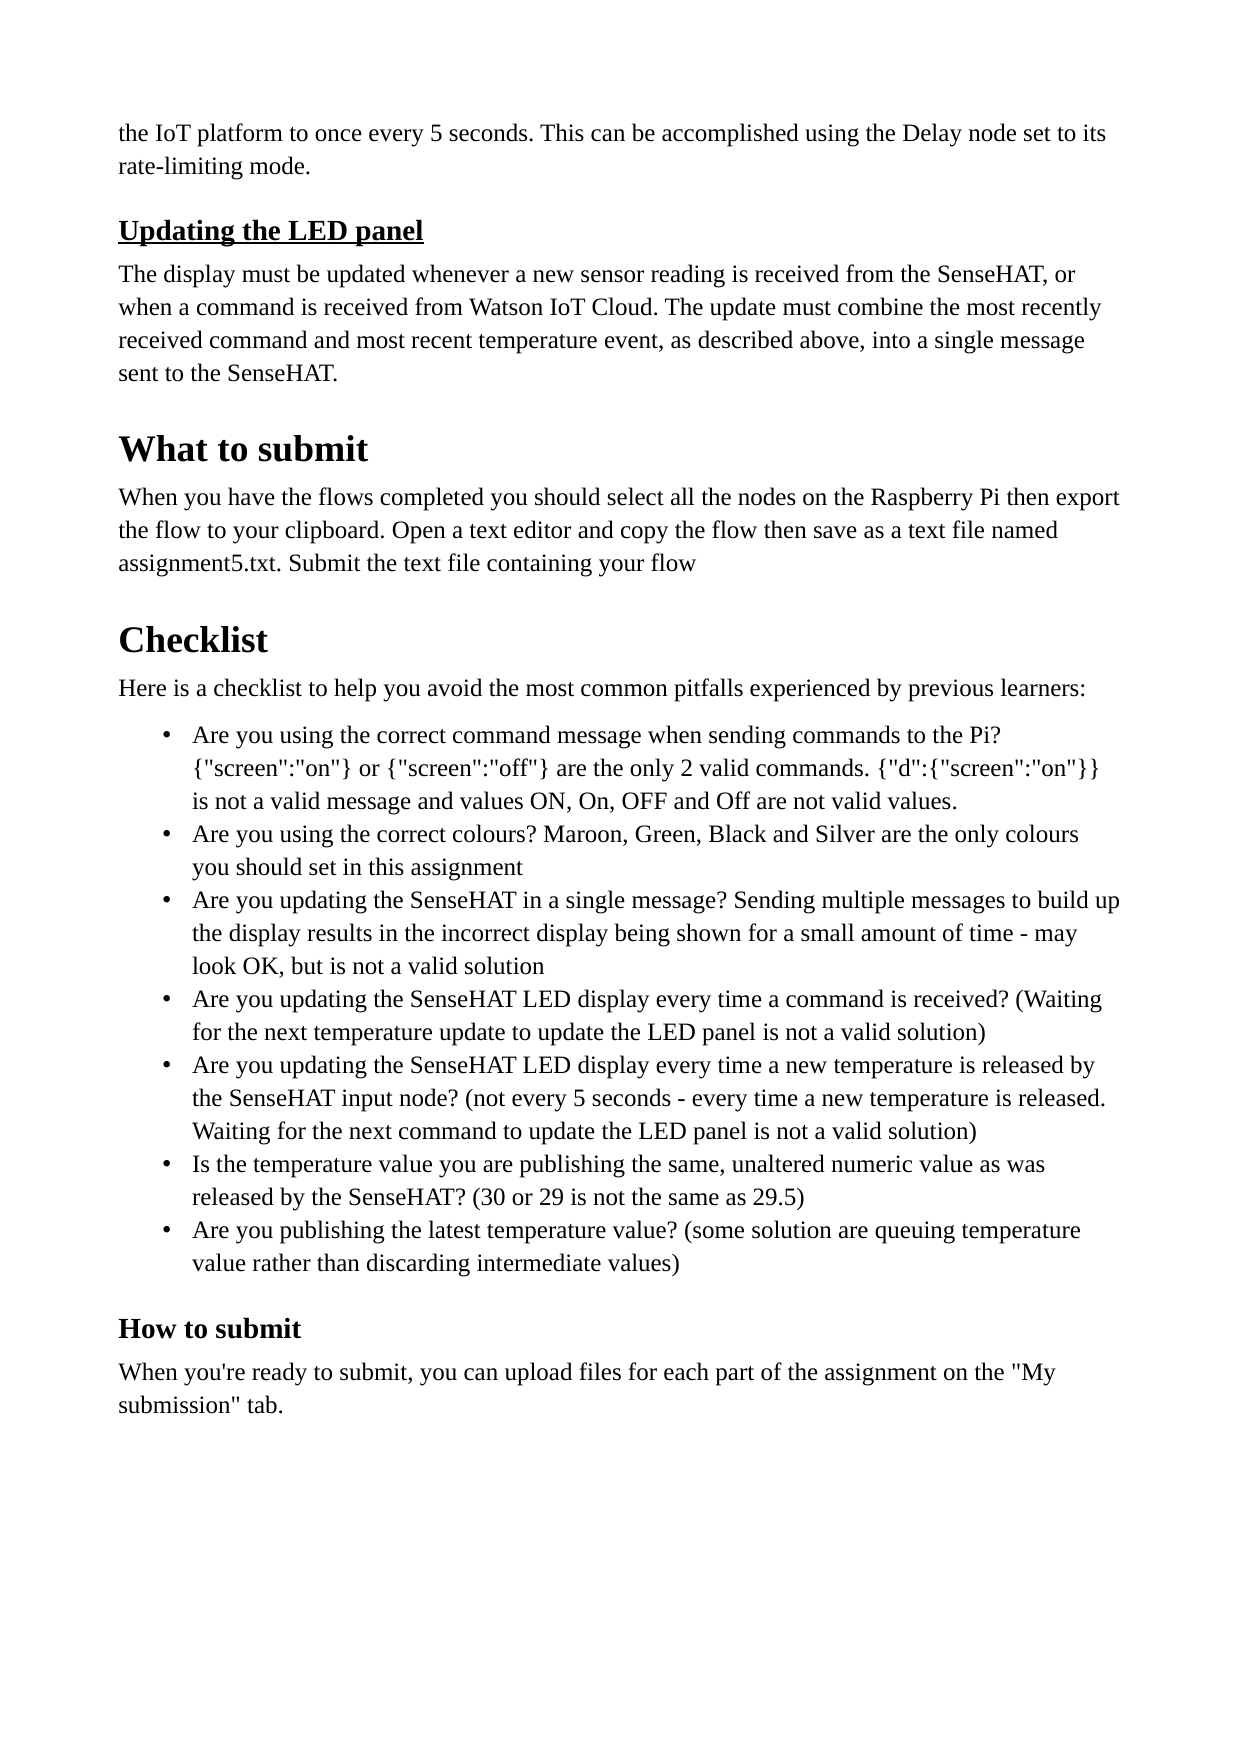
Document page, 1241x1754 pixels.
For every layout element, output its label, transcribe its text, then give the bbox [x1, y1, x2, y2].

list Are you using the correct command message when sending commands to the Pi? {"screen":"on"} or {"screen":"off"} are the only 2 valid commands. {"d":{"screen":"on"}} is not a valid message and values ON, On, OFF and Off are not valid values. [162, 720, 1122, 815]
subtitle Checklist [118, 617, 1122, 660]
subtitle How to submit [118, 1311, 1122, 1344]
list Are you updating the SenseHAT LED display every time a new temperature is released by the SenseHAT input node? (not every 5 seconds - every time a new temperature is released. Waiting for the next command to update the LED panel is not a valid solution) [162, 1050, 1122, 1145]
list Are you updating the SenseHAT LED display every time a command is received? (Waiting for the next temperature update to update the LED panel is not a valid solution) [162, 984, 1122, 1046]
text the IoT platform to once every 5 seconds. This can be accomplished using the Delay node set to its rate-limiting mode. [118, 118, 1122, 180]
list Is the temperature value you are publishing the same, unaltered numeric value as was released by the SenseHAT? (30 or 29 is not the same as 29.5) [162, 1149, 1122, 1211]
subtitle Updating the LED panel [118, 213, 1122, 247]
subtitle What to submit [118, 427, 1122, 470]
text The display must be updated whenever a new sensor reading is received from the SenseHAT, or when a command is received from Watson IoT Cloud. The update must combine the most recently received command and most recent temperature event, as described above, into a single message sent to the SenseHAT. [118, 259, 1122, 387]
text When you're ready to submit, you can upload files for each part of the assignment on the "My submission" tab. [118, 1357, 1122, 1418]
text When you have the flows completed you should select all the nodes on the Raspberry Pi then export the flow to your clipboard. Open a text editor and copy the flow then save as a text file named assignment5.txt. Submit the text file containing your flow [118, 482, 1122, 577]
list Are you using the correct colours? Maroon, Green, Black and Silver are the only colours you should set in this assignment [162, 819, 1122, 881]
list Are you updating the SenseHAT in a single message? Sending multiple messages to build up the display results in the incorrect display being shown for a small amount of time - may look OK, but is not a valid solution [162, 885, 1122, 980]
list Are you publishing the latest temperature value? (some solution are queuing temperature value rather than discarding intermediate values) [162, 1216, 1122, 1277]
text Here is a checklist to help you avoid the most common pitfalls experienced by previous learners: [118, 673, 1122, 701]
